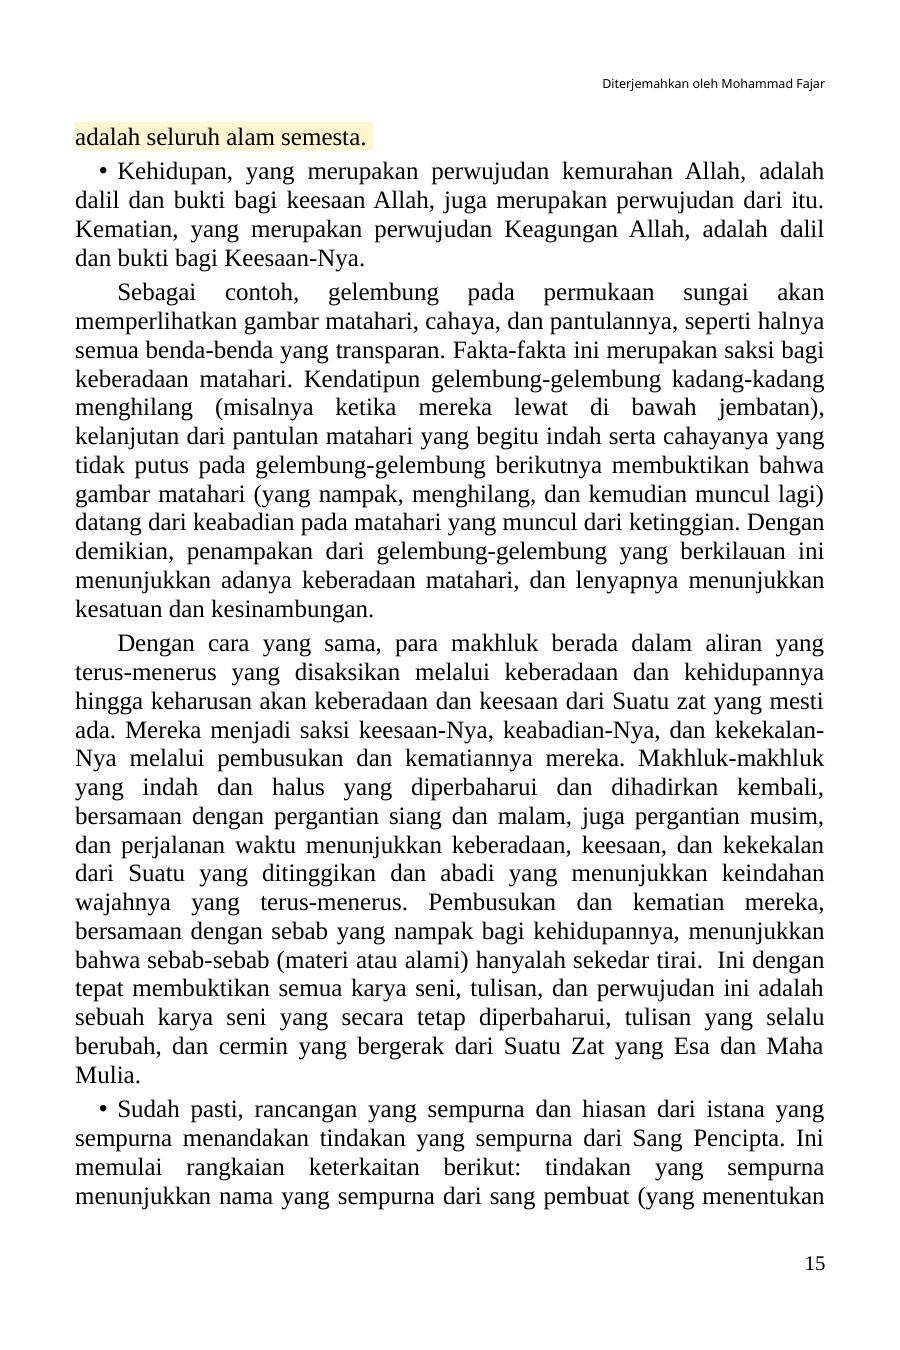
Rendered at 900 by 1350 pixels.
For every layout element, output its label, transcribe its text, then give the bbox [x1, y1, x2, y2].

text adalah seluruh alam semesta. [75, 122, 825, 150]
text Sebagai contoh, gelembung pada permukaan sungai akan memperlihatkan gambar matahari, cahaya, dan pantulannya, seperti halnya semua benda-benda yang transparan. Fakta-fakta ini merupakan saksi bagi keberadaan matahari. Kendatipun gelembung-gelembung kadang-kadang menghilang (misalnya ketika mereka lewat di bawah jembatan), kelanjutan dari pantulan matahari yang begitu indah serta cahayanya yang tidak putus pada gelembung-gelembung berikutnya membuktikan bahwa gambar matahari (yang nampak, menghilang, dan kemudian muncul lagi) datang dari keabadian pada matahari yang muncul dari ketinggian. Dengan demikian, penampakan dari gelembung-gelembung yang berkilauan ini menunjukkan adanya keberadaan matahari, dan lenyapnya menunjukkan kesatuan dan kesinambungan. [75, 277, 825, 622]
list Kehidupan, yang merupakan perwujudan kemurahan Allah, adalah dalil dan bukti bagi keesaan Allah, juga merupakan perwujudan dari itu. Kematian, yang merupakan perwujudan Keagungan Allah, adalah dalil dan bukti bagi Keesaan-Nya. [75, 156, 825, 271]
text Dengan cara yang sama, para makhluk berada dalam aliran yang terus-menerus yang disaksikan melalui keberadaan dan kehidupannya hingga keharusan akan keberadaan dan keesaan dari Suatu zat yang mesti ada. Mereka menjadi saksi keesaan-Nya, keabadian-Nya, dan kekekalan-Nya melalui pembusukan dan kematiannya mereka. Makhluk-makhluk yang indah dan halus yang diperbaharui dan dihadirkan kembali, bersamaan dengan pergantian siang dan malam, juga pergantian musim, dan perjalanan waktu menunjukkan keberadaan, keesaan, dan kekekalan dari Suatu yang ditinggikan dan abadi yang menunjukkan keindahan wajahnya yang terus-menerus. Pembusukan dan kematian mereka, bersamaan dengan sebab yang nampak bagi kehidupannya, menunjukkan bahwa sebab-sebab (materi atau alami) hanyalah sekedar tirai. Ini dengan tepat membuktikan semua karya seni, tulisan, dan perwujudan ini adalah sebuah karya seni yang secara tetap diperbaharui, tulisan yang selalu berubah, dan cermin yang bergerak dari Suatu Zat yang Esa dan Maha Mulia. [75, 628, 825, 1088]
list Sudah pasti, rancangan yang sempurna dan hiasan dari istana yang sempurna menandakan tindakan yang sempurna dari Sang Pencipta. Ini memulai rangkaian keterkaitan berikut: tindakan yang sempurna menunjukkan nama yang sempurna dari sang pembuat (yang menentukan [75, 1094, 825, 1209]
